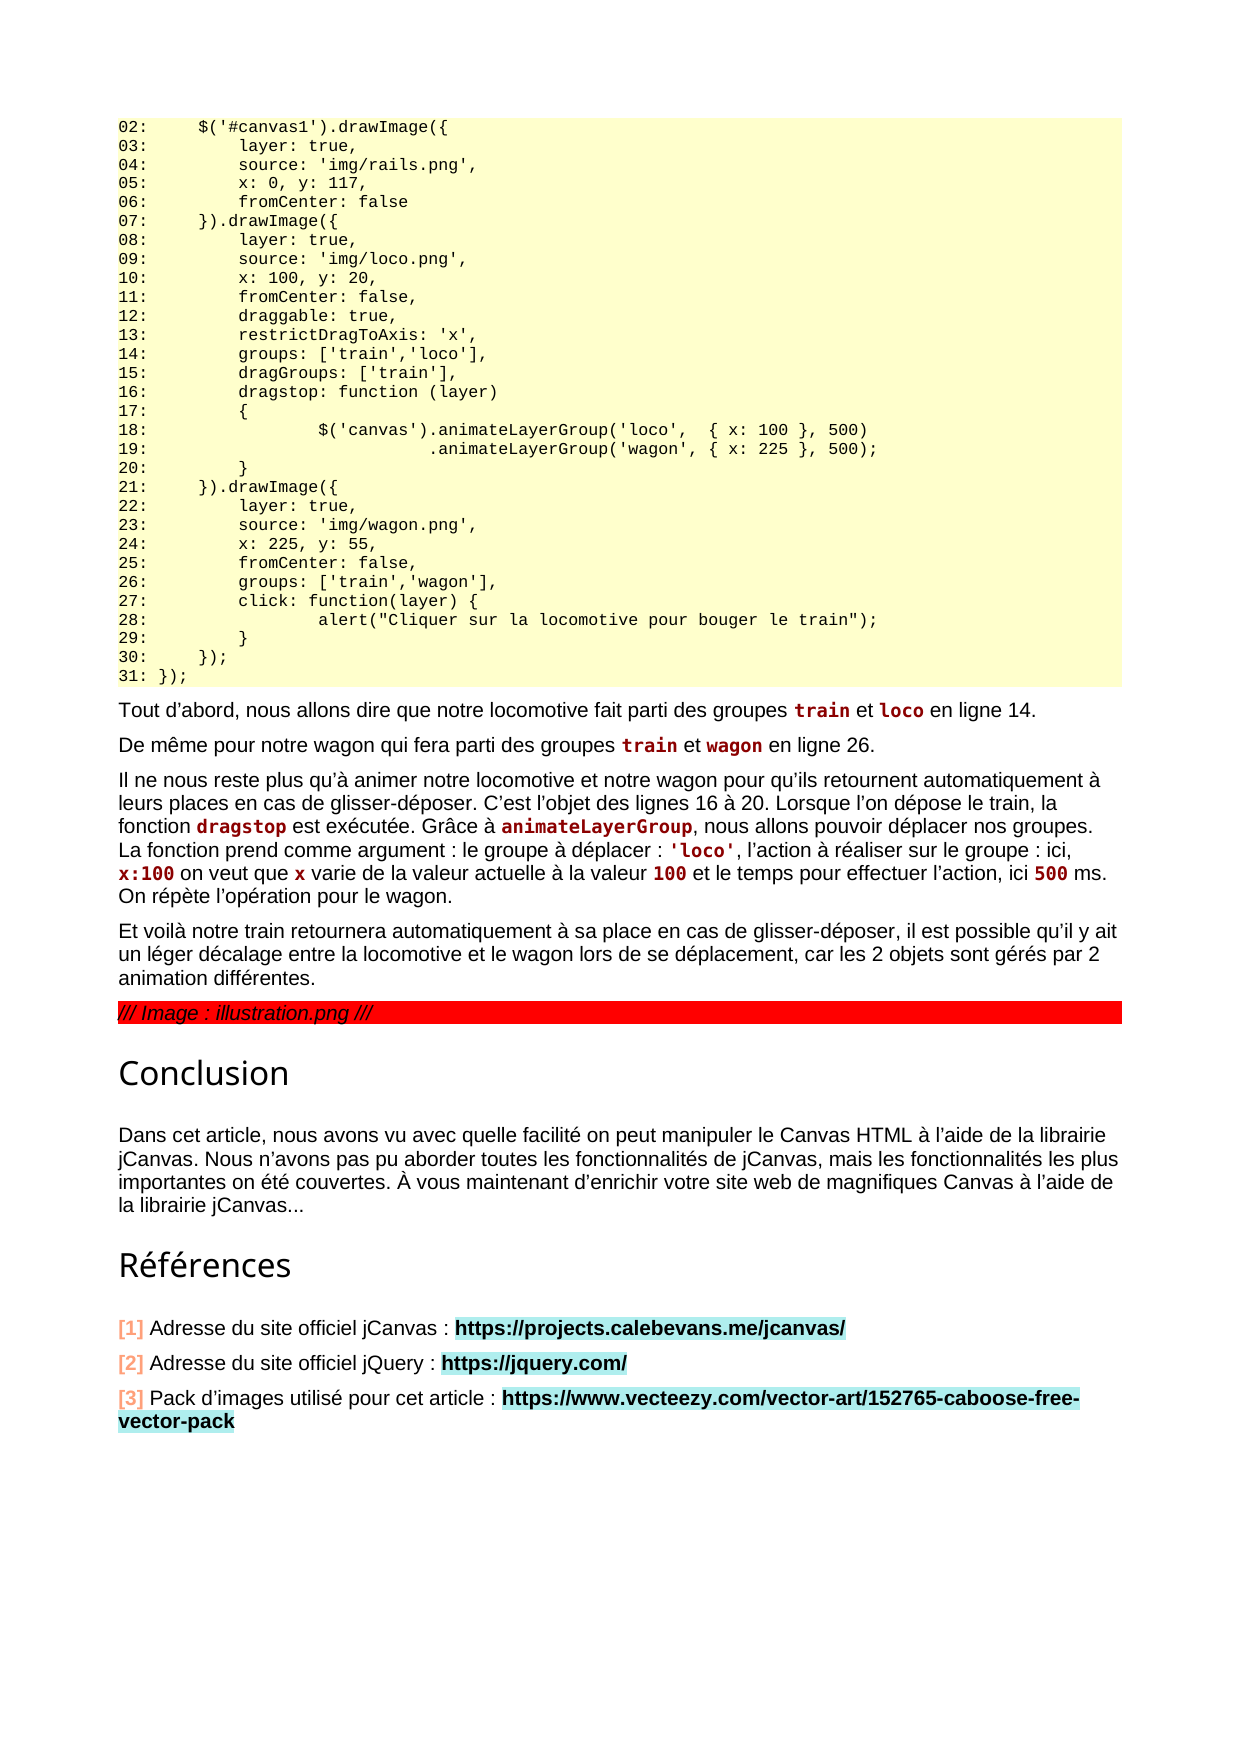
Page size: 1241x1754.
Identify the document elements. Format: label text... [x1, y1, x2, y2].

text 09: source: 'img/loco.png', [118, 251, 1122, 270]
text 22: layer: true, [118, 497, 1122, 516]
text 15: dragGroups: ['train'], [118, 364, 1122, 383]
text 24: x: 225, y: 55, [118, 535, 1122, 554]
text 02: $('#canvas1').drawImage({ [118, 118, 1122, 137]
text [2] Adresse du site officiel jQuery : https://jquery.com/ [627, 1352, 1122, 1375]
text 03: layer: true, [118, 137, 1122, 156]
text De même pour notre wagon qui fera parti des groupes train et wagon en ligne 26. [118, 734, 1122, 757]
text 26: groups: ['train','wagon'], [118, 573, 1122, 592]
text 27: click: function(layer) { [118, 592, 1122, 611]
text 07: }).drawImage({ [118, 213, 1122, 232]
text [2] Adresse du site officiel jQuery : https://jquery.com/ [118, 1352, 441, 1375]
text 31: }); [118, 668, 1122, 687]
text 23: source: 'img/wagon.png', [118, 516, 1122, 535]
text [1] Adresse du site officiel jCanvas : https://projects.calebevans.me/jcanvas/ [846, 1317, 1122, 1340]
text 29: } [118, 630, 1122, 649]
text 25: fromCenter: false, [118, 554, 1122, 573]
text 08: layer: true, [118, 232, 1122, 251]
text 13: restrictDragToAxis: 'x', [118, 327, 1122, 346]
text 20: } [118, 459, 1122, 478]
text 18: $('canvas').animateLayerGroup('loco', { x: 100 }, 500) [118, 421, 1122, 440]
text Il ne nous reste plus qu’à animer notre locomotive et notre wagon pour qu’ils retournent automatiquement à leurs places en cas de glisser-déposer. C’est l’objet des lignes 16 à 20. Lorsque l’on dépose le train, la fonction dragstop est exécutée. Grâce à animateLayerGroup, nous allons pouvoir déplacer nos groupes. La fonction prend comme argument : le groupe à déplacer : 'loco', l’action à réaliser sur le groupe : ici, x:100 on veut que x varie de la valeur actuelle à la valeur 100 et le temps pour effectuer l’action, ici 500 ms. On répète l’opération pour le wagon. [118, 769, 1122, 908]
text 16: dragstop: function (layer) [118, 383, 1122, 402]
text Et voilà notre train retournera automatiquement à sa place en cas de glisser-déposer, il est possible qu’il y ait un léger décalage entre la locomotive et le wagon lors de se déplacement, car les 2 objets sont gérés par 2 animation différentes. [118, 920, 1122, 989]
text 30: }); [118, 649, 1122, 668]
text Tout d’abord, nous allons dire que notre locomotive fait parti des groupes train et loco en ligne 14. [118, 699, 1122, 722]
text Dans cet article, nous avons vu avec quelle facilité on peut manipuler le Canvas HTML à l’aide de la librairie jCanvas. Nous n’avons pas pu aborder toutes les fonctionnalités de jCanvas, mais les fonctionnalités les plus importantes on été couvertes. À vous maintenant d’enrichir votre site web de magnifiques Canvas à l’aide de la librairie jCanvas... [118, 1124, 1122, 1217]
text 19: .animateLayerGroup('wagon', { x: 225 }, 500); [118, 440, 1122, 459]
text 04: source: 'img/rails.png', [118, 156, 1122, 175]
text /// Image : illustration.png /// [118, 1001, 1122, 1024]
text 10: x: 100, y: 20, [118, 270, 1122, 289]
text 17: { [118, 402, 1122, 421]
subtitle Conclusion [118, 1049, 1122, 1095]
text 14: groups: ['train','loco'], [118, 346, 1122, 364]
text 11: fromCenter: false, [118, 289, 1122, 308]
text [3] Pack d’images utilisé pour cet article : https://www.vecteezy.com/vector-art/152765-caboose-free-vector-pack [118, 1387, 1122, 1433]
text [1] Adresse du site officiel jCanvas : https://projects.calebevans.me/jcanvas/ [118, 1317, 455, 1340]
text 06: fromCenter: false [118, 194, 1122, 213]
text 21: }).drawImage({ [118, 478, 1122, 497]
subtitle Références [118, 1242, 1122, 1287]
text 28: alert("Cliquer sur la locomotive pour bouger le train"); [118, 611, 1122, 630]
text 12: draggable: true, [118, 308, 1122, 327]
text 05: x: 0, y: 117, [118, 175, 1122, 194]
